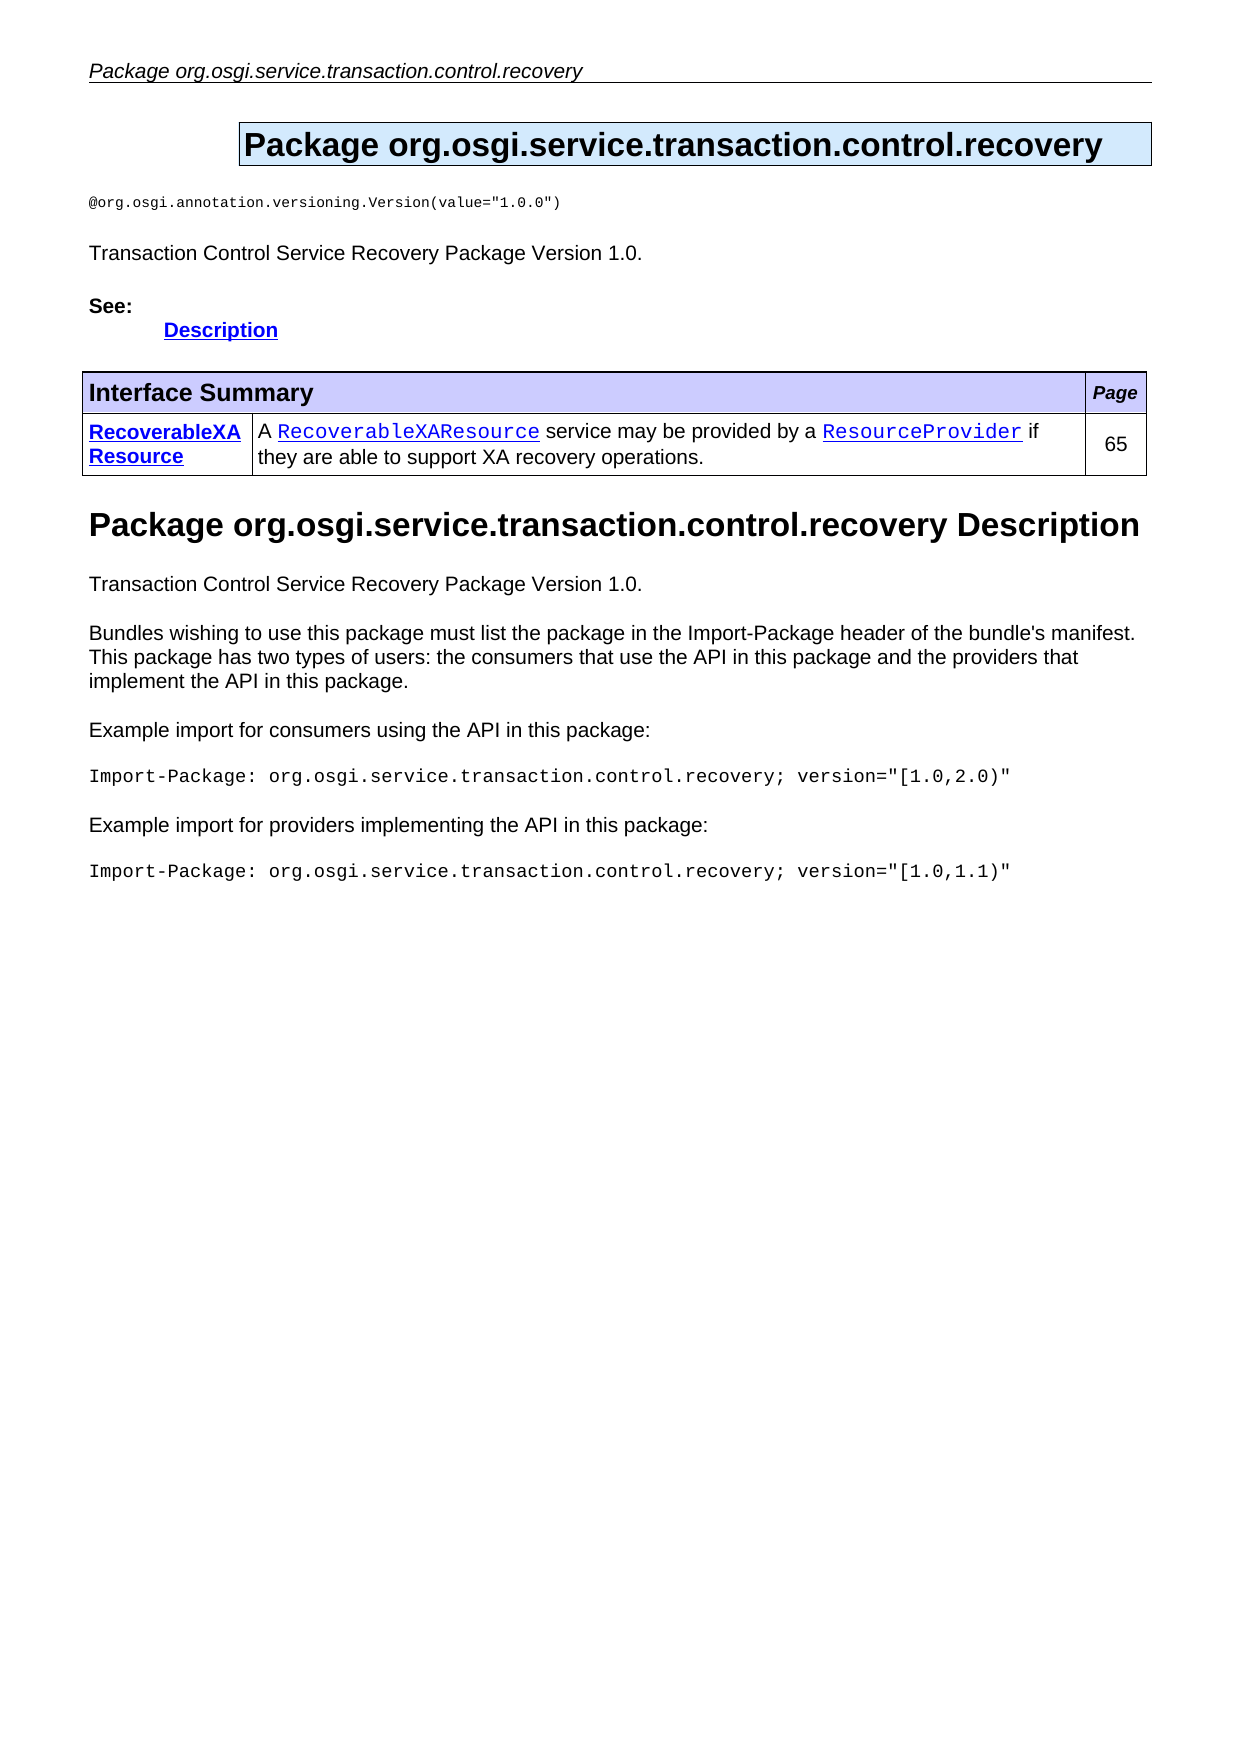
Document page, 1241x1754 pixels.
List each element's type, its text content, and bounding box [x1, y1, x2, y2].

table_cell 64 [1086, 414, 1146, 474]
text See: [88, 294, 1152, 318]
text Example import for consumers using the API in this package: [88, 718, 1152, 742]
text Example import for providers implementing the API in this package: [88, 813, 1152, 837]
text Transaction Control Service Recovery Package Version 1.0. [88, 572, 1152, 596]
table_header Page [1086, 373, 1146, 412]
subtitle Package org.osgi.service.transaction.control.recovery [240, 123, 1151, 165]
text Bundles wishing to use this package must list the package in the Import-Package header of the bundle's manifest. This package has two types of users: the consumers that use the API in this package and the providers that implement the API in this package. [88, 621, 1152, 693]
table_cell RecoverableXAResource [83, 414, 252, 474]
text Transaction Control Service Recovery Package Version 1.0. [88, 241, 1152, 265]
text @org.osgi.annotation.versioning.Version(value="1.0.0") [88, 195, 1152, 212]
text Import-Package: org.osgi.service.transaction.control.recovery; version="[1.0,2.0)" [88, 767, 1152, 788]
text Import-Package: org.osgi.service.transaction.control.recovery; version="[1.0,1.1)" [88, 862, 1152, 883]
text Description [163, 318, 1152, 342]
table_header Interface Summary [83, 373, 1085, 412]
table_cell A RecoverableXAResource service may be provided by a ResourceProvider if they are able to support XA recovery operations. [253, 414, 1085, 474]
text Package org.osgi.service.transaction.control.recovery Description [88, 505, 1152, 543]
